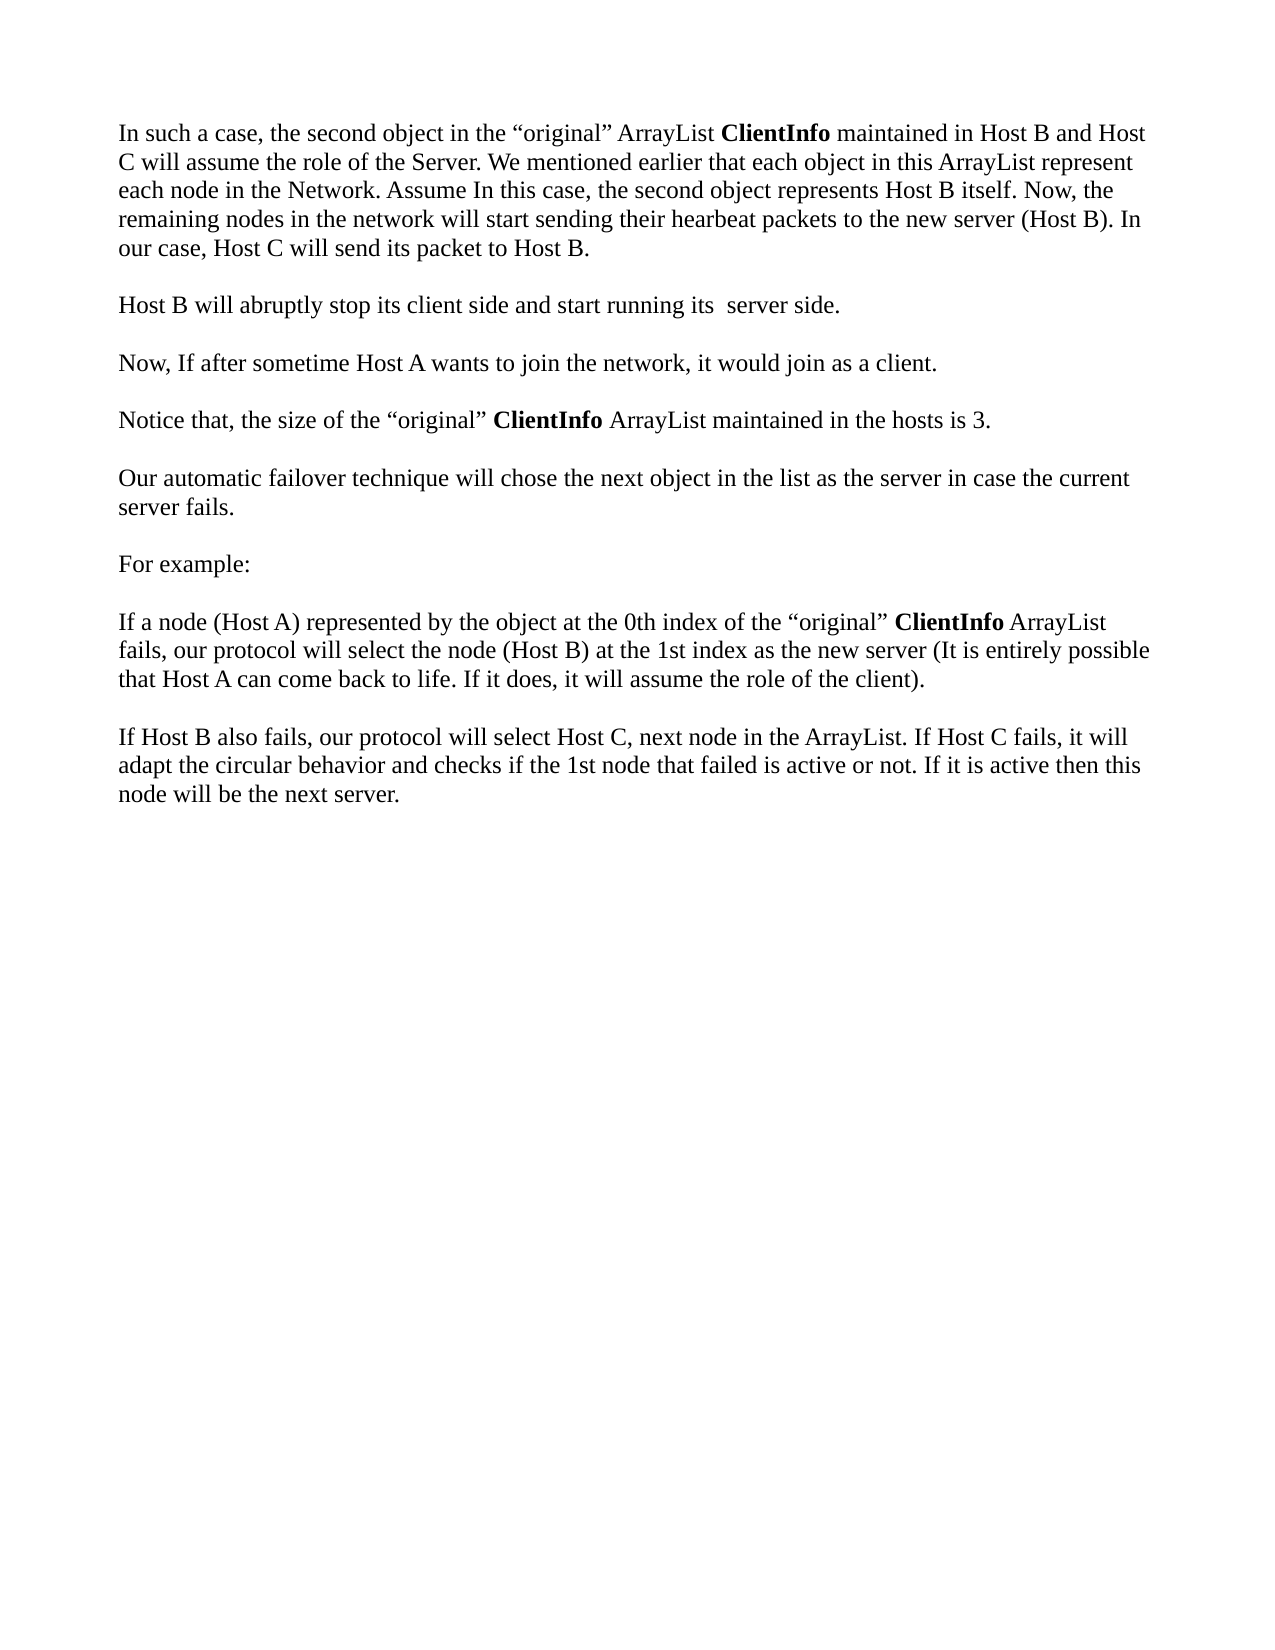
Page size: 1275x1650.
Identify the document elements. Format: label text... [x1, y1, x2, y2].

text If a node (Host A) represented by the object at the 0th index of the “original” ClientInfo ArrayList fails, our protocol will select the node (Host B) at the 1st index as the new server (It is entirely possible that Host A can come back to life. If it does, it will assume the role of the client). [118, 607, 1157, 693]
text For example: [118, 549, 1157, 578]
text If Host B also fails, our protocol will select Host C, next node in the ArrayList. If Host C fails, it will adapt the circular behavior and checks if the 1st node that failed is active or not. If it is active then this node will be the next server. [118, 722, 1157, 808]
text In such a case, the second object in the “original” ArrayList ClientInfo maintained in Host B and Host C will assume the role of the Server. We mentioned earlier that each object in this ArrayList represent each node in the Network. Assume In this case, the second object represents Host B itself. Now, the remaining nodes in the network will start sending their hearbeat packets to the new server (Host B). In our case, Host C will send its packet to Host B. [118, 118, 1157, 262]
text Now, If after sometime Host A wants to join the network, it would join as a client. [118, 348, 1157, 377]
text Notice that, the size of the “original” ClientInfo ArrayList maintained in the hosts is 3. [118, 406, 1157, 434]
text Host B will abruptly stop its client side and start running its server side. [118, 291, 1157, 319]
text Our automatic failover technique will chose the next object in the list as the server in case the current server fails. [118, 463, 1157, 521]
